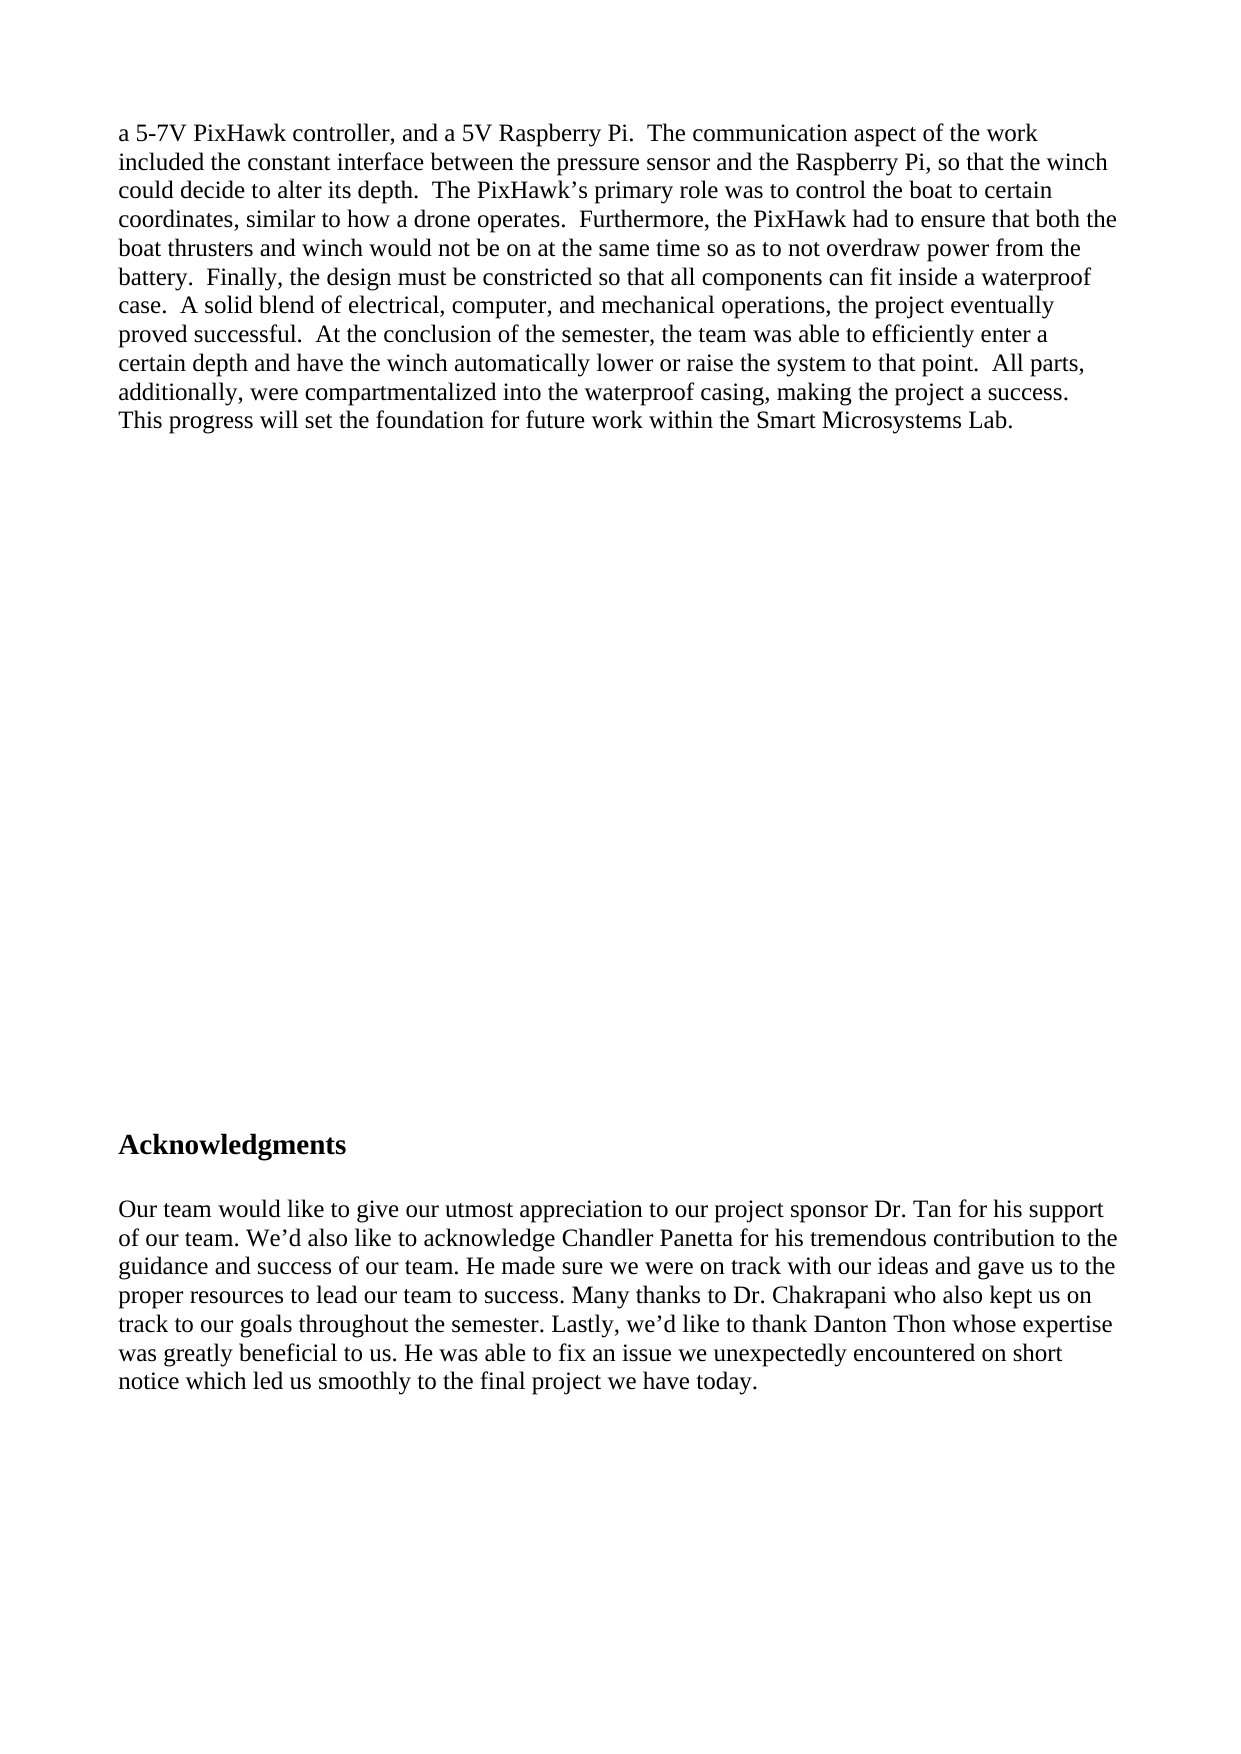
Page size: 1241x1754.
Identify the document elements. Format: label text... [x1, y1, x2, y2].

text Acknowledgments [118, 1127, 1122, 1160]
text a 5-7V PixHawk controller, and a 5V Raspberry Pi. The communication aspect of the work included the constant interface between the pressure sensor and the Raspberry Pi, so that the winch could decide to alter its depth. The PixHawk’s primary role was to control the boat to certain coordinates, similar to how a drone operates. Furthermore, the PixHawk had to ensure that both the boat thrusters and winch would not be on at the same time so as to not overdraw power from the battery. Finally, the design must be constricted so that all components can fit inside a waterproof case. A solid blend of electrical, computer, and mechanical operations, the project eventually proved successful. At the conclusion of the semester, the team was able to efficiently enter a certain depth and have the winch automatically lower or raise the system to that point. All parts, additionally, were compartmentalized into the waterproof casing, making the project a success. This progress will set the foundation for future work within the Smart Microsystems Lab. [118, 118, 1122, 434]
text Our team would like to give our utmost appreciation to our project sponsor Dr. Tan for his support of our team. We’d also like to acknowledge Chandler Panetta for his tremendous contribution to the guidance and success of our team. He made sure we were on track with our ideas and gave us to the proper resources to lead our team to success. Many thanks to Dr. Chakrapani who also kept us on track to our goals throughout the semester. Lastly, we’d like to thank Danton Thon whose expertise was greatly beneficial to us. He was able to fix an issue we unexpectedly encountered on short notice which led us smoothly to the final project we have today. [118, 1194, 1122, 1395]
